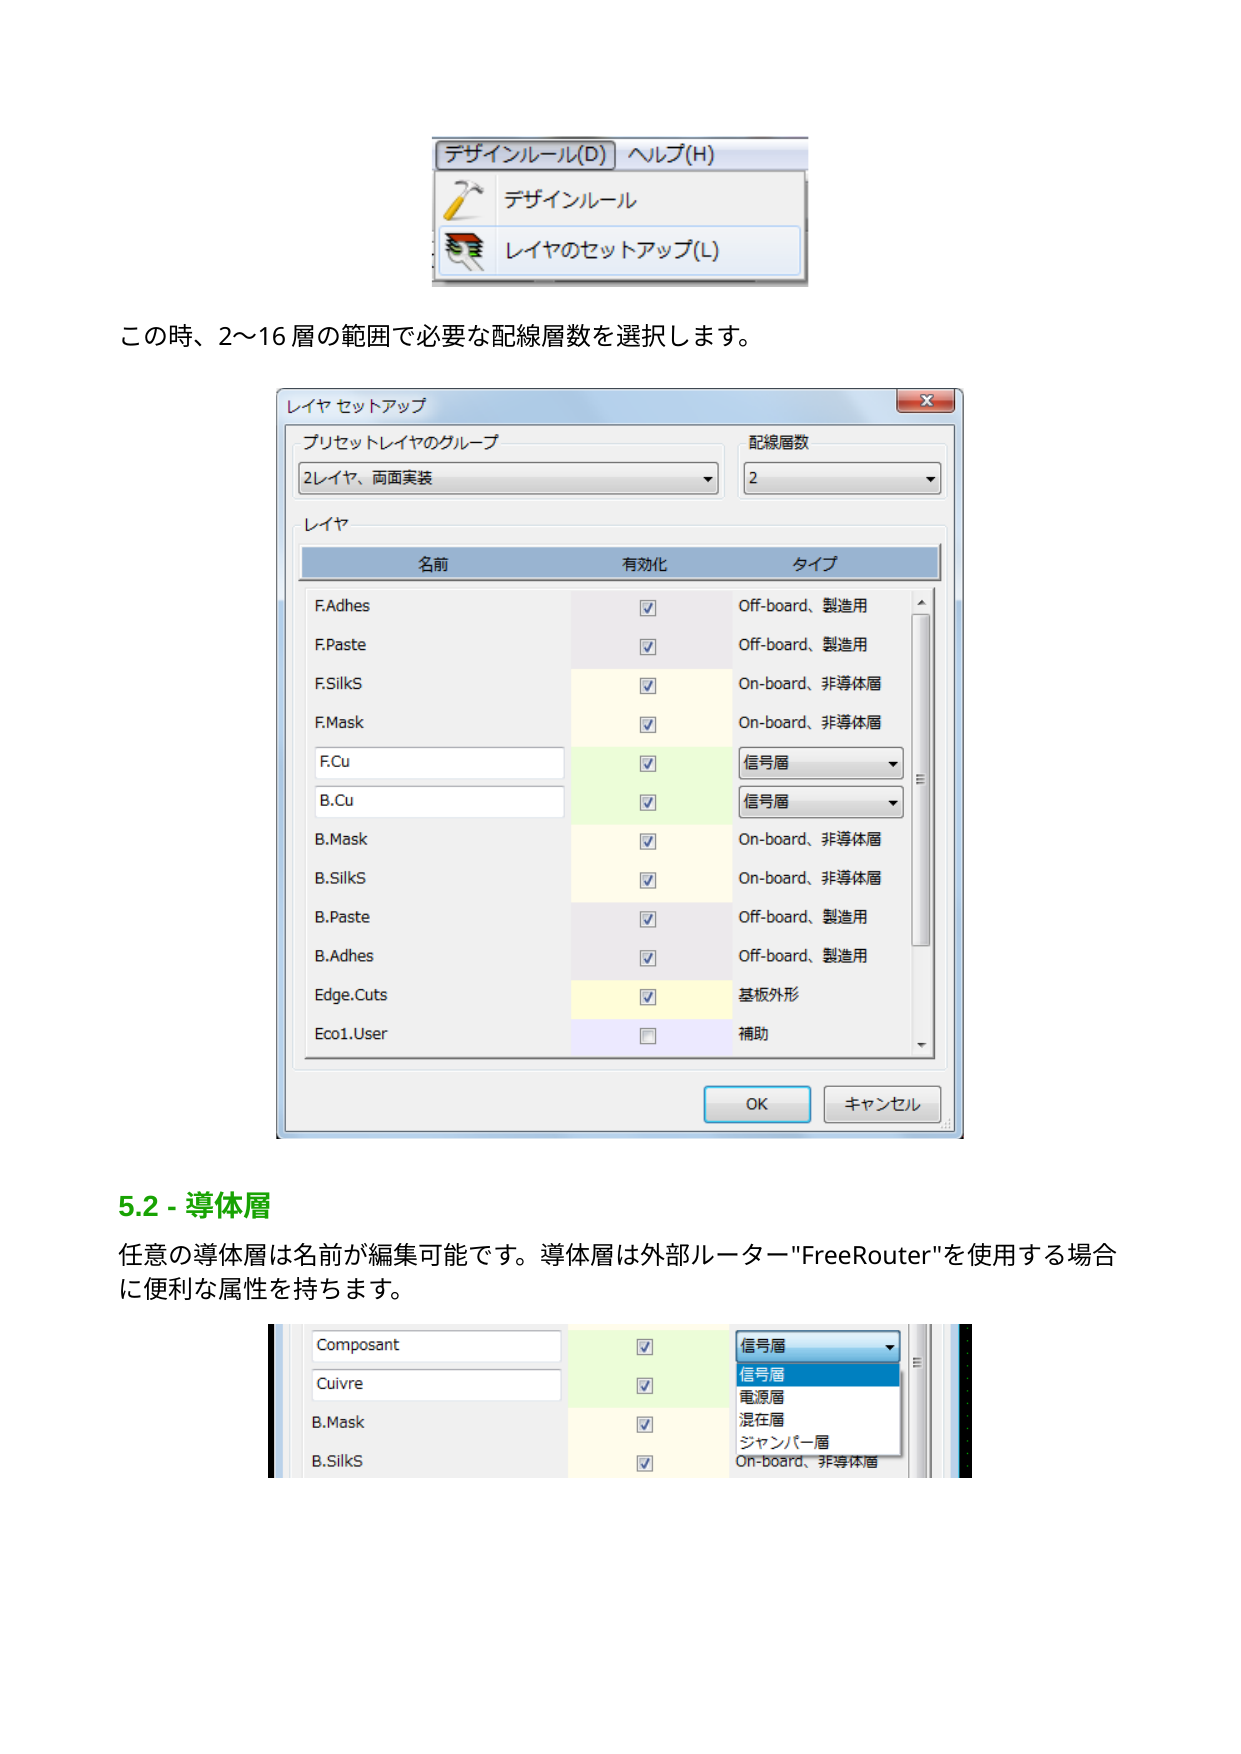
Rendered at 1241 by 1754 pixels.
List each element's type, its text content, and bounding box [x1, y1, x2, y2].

subtitle 導体層 [118, 1186, 1122, 1225]
picture [268, 1324, 972, 1478]
text 任意の導体層は名前が編集可能です。導体層は外部ルーター"FreeRouter"を使用する場合に便利な属性を持ちます。 [118, 1238, 1122, 1306]
text この時、2～16層の範囲で必要な配線層数を選択します。 [118, 318, 1122, 352]
picture [431, 136, 809, 287]
